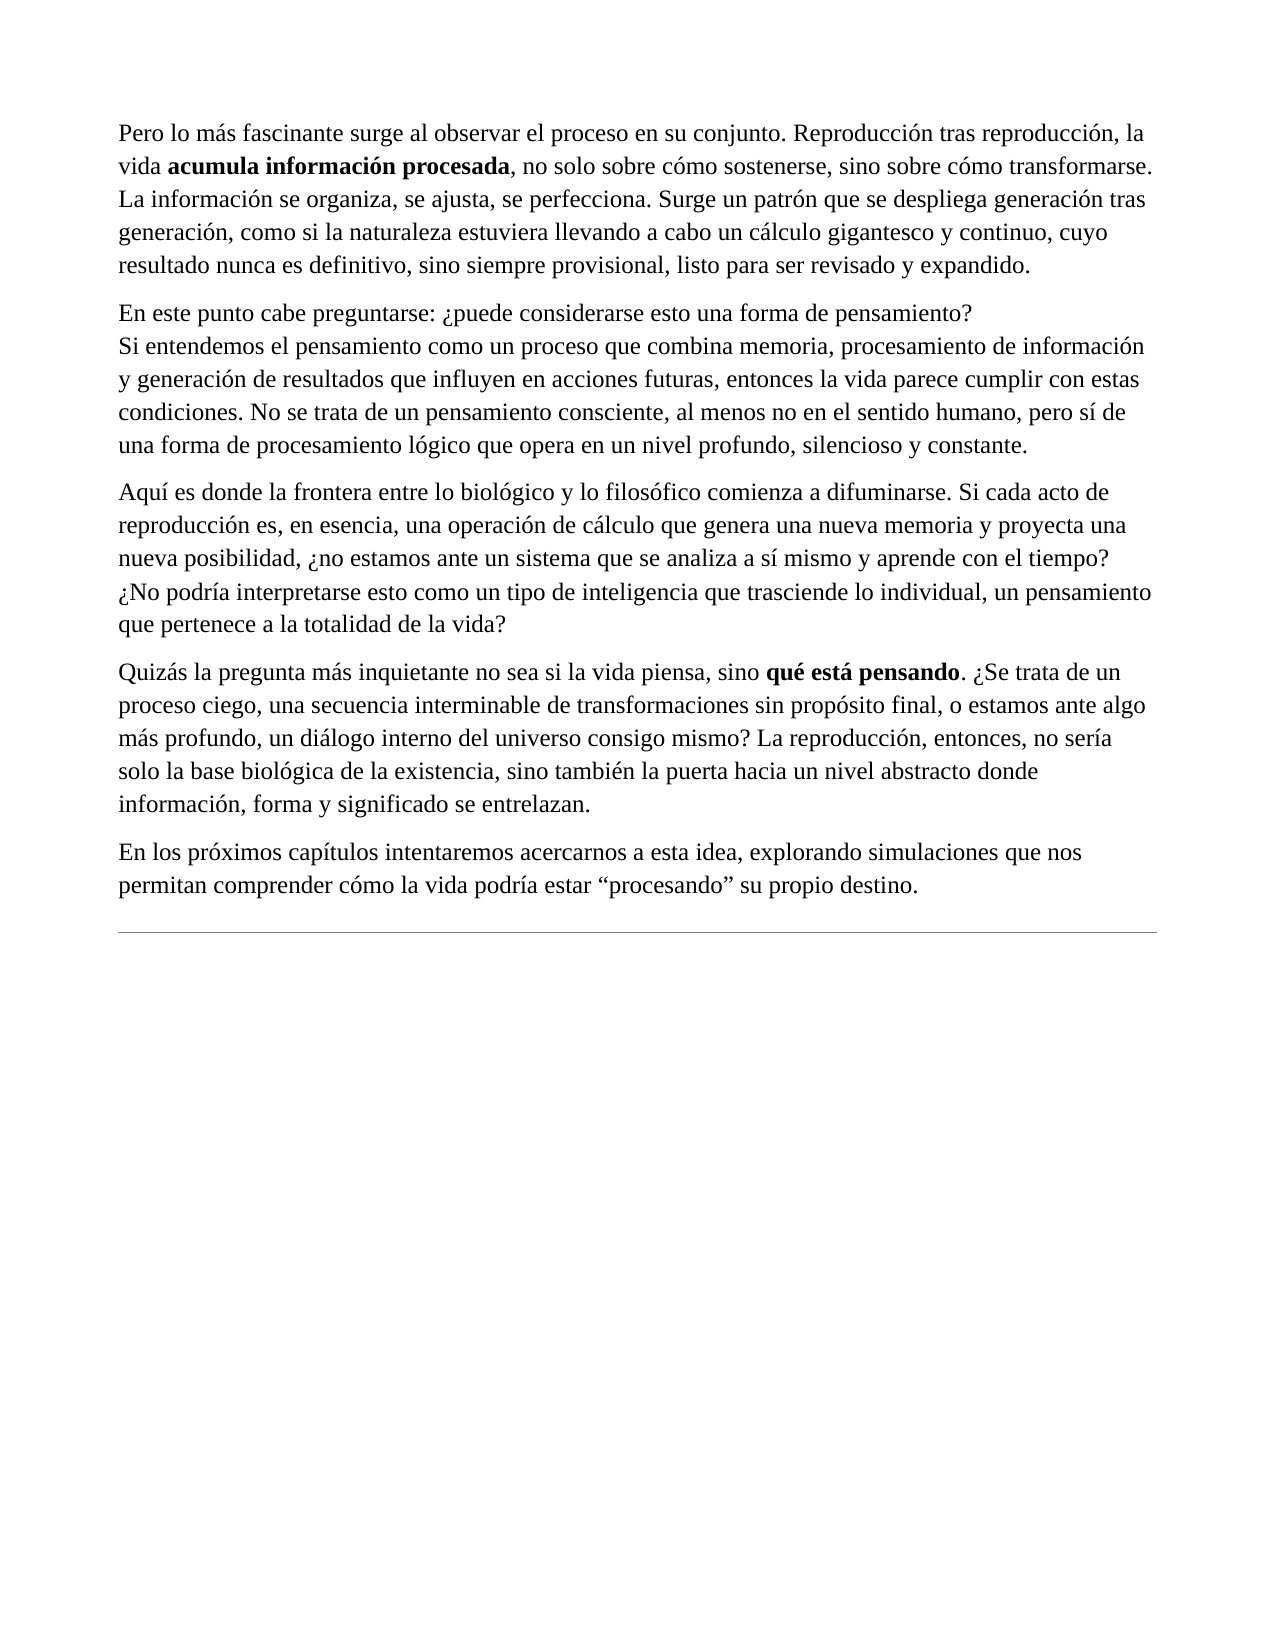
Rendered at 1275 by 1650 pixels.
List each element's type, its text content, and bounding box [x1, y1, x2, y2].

text En este punto cabe preguntarse: ¿puede considerarse esto una forma de pensamiento? Si entendemos el pensamiento como un proceso que combina memoria, procesamiento de información y generación de resultados que influyen en acciones futuras, entonces la vida parece cumplir con estas condiciones. No se trata de un pensamiento consciente, al menos no en el sentido humano, pero sí de una forma de procesamiento lógico que opera en un nivel profundo, silencioso y constante. [118, 298, 1157, 459]
text Quizás la pregunta más inquietante no sea si la vida piensa, sino qué está pensando. ¿Se trata de un proceso ciego, una secuencia interminable de transformaciones sin propósito final, o estamos ante algo más profundo, un diálogo interno del universo consigo mismo? La reproducción, entonces, no sería solo la base biológica de la existencia, sino también la puerta hacia un nivel abstracto donde información, forma y significado se entrelazan. [118, 657, 1157, 818]
text En los próximos capítulos intentaremos acercarnos a esta idea, explorando simulaciones que nos permitan comprender cómo la vida podría estar “procesando” su propio destino. [118, 837, 1157, 899]
text Aquí es donde la frontera entre lo biológico y lo filosófico comienza a difuminarse. Si cada acto de reproducción es, en esencia, una operación de cálculo que genera una nueva memoria y proyecta una nueva posibilidad, ¿no estamos ante un sistema que se analiza a sí mismo y aprende con el tiempo? ¿No podría interpretarse esto como un tipo de inteligencia que trasciende lo individual, un pensamiento que pertenece a la totalidad de la vida? [118, 477, 1157, 638]
text Pero lo más fascinante surge al observar el proceso en su conjunto. Reproducción tras reproducción, la vida acumula información procesada, no solo sobre cómo sostenerse, sino sobre cómo transformarse. La información se organiza, se ajusta, se perfecciona. Surge un patrón que se despliega generación tras generación, como si la naturaleza estuviera llevando a cabo un cálculo gigantesco y continuo, cuyo resultado nunca es definitivo, sino siempre provisional, listo para ser revisado y expandido. [118, 118, 1157, 279]
